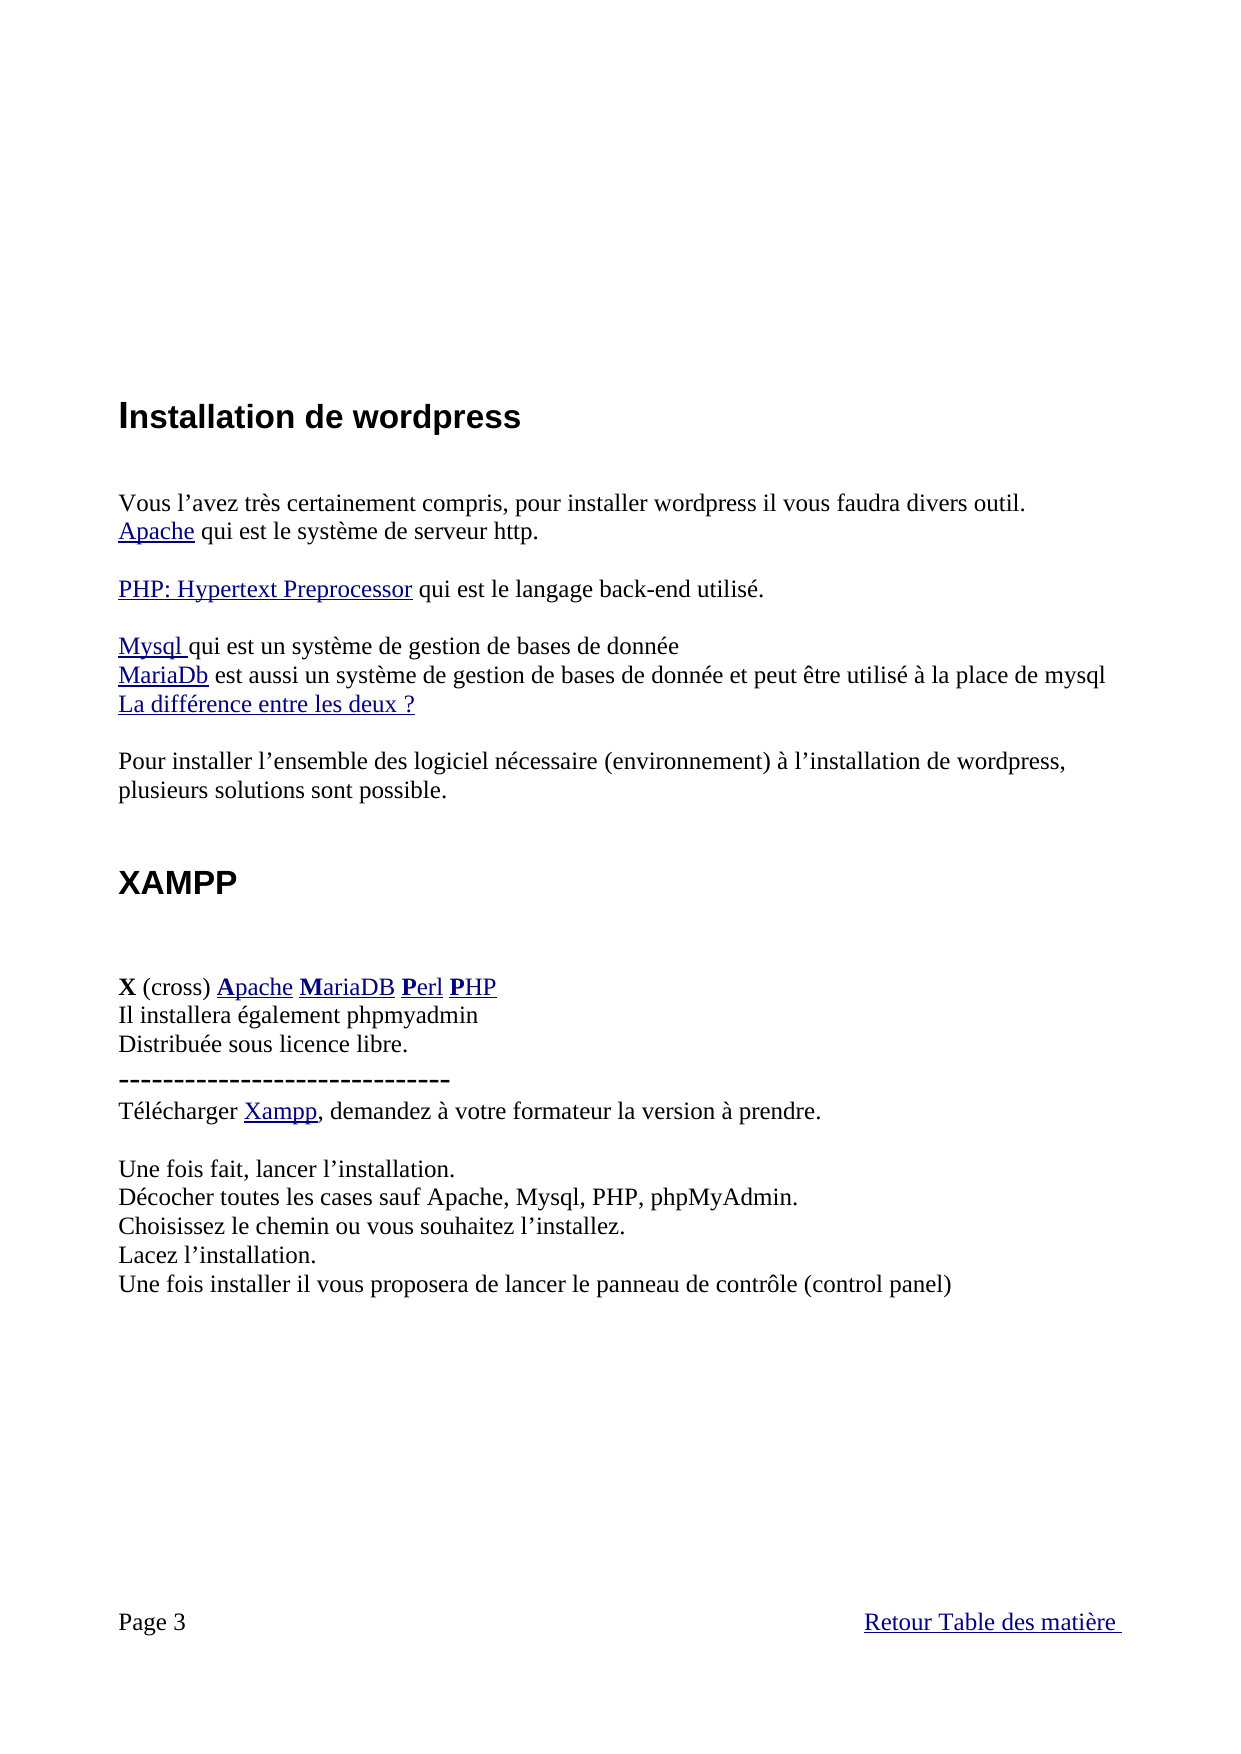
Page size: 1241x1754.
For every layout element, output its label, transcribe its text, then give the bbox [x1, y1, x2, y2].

text Choisissez le chemin ou vous souhaitez l’installez. [118, 1211, 1122, 1240]
text Vous l’avez très certainement compris, pour installer wordpress il vous faudra divers outil. [118, 488, 1122, 516]
text MariaDb est aussi un système de gestion de bases de donnée et peut être utilisé à la place de mysql [118, 660, 1122, 689]
text X (cross) Apache MariaDB Perl PHP [118, 972, 1122, 1000]
text Décocher toutes les cases sauf Apache, Mysql, PHP, phpMyAdmin. [118, 1182, 1122, 1211]
text Il installera également phpmyadmin [118, 1000, 1122, 1029]
text PHP: Hypertext Preprocessor qui est le langage back-end utilisé. [118, 574, 1122, 603]
text ------------------------------ [118, 1058, 1122, 1096]
subtitle Installation de wordpress [118, 393, 1122, 437]
text Apache qui est le système de serveur http. [118, 516, 1122, 545]
text Une fois fait, lancer l’installation. [118, 1154, 1122, 1182]
text Lacez l’installation. [118, 1240, 1122, 1269]
subtitle XAMPP [118, 863, 1122, 902]
text Mysql qui est un système de gestion de bases de donnée [118, 631, 1122, 660]
text Une fois installer il vous proposera de lancer le panneau de contrôle (control panel) [118, 1269, 1122, 1297]
text La différence entre les deux ? [118, 689, 1122, 718]
text Télécharger Xampp, demandez à votre formateur la version à prendre. [118, 1096, 1122, 1125]
text Distribuée sous licence libre. [118, 1029, 1122, 1058]
text Pour installer l’ensemble des logiciel nécessaire (environnement) à l’installation de wordpress, plusieurs solutions sont possible. [118, 746, 1122, 804]
